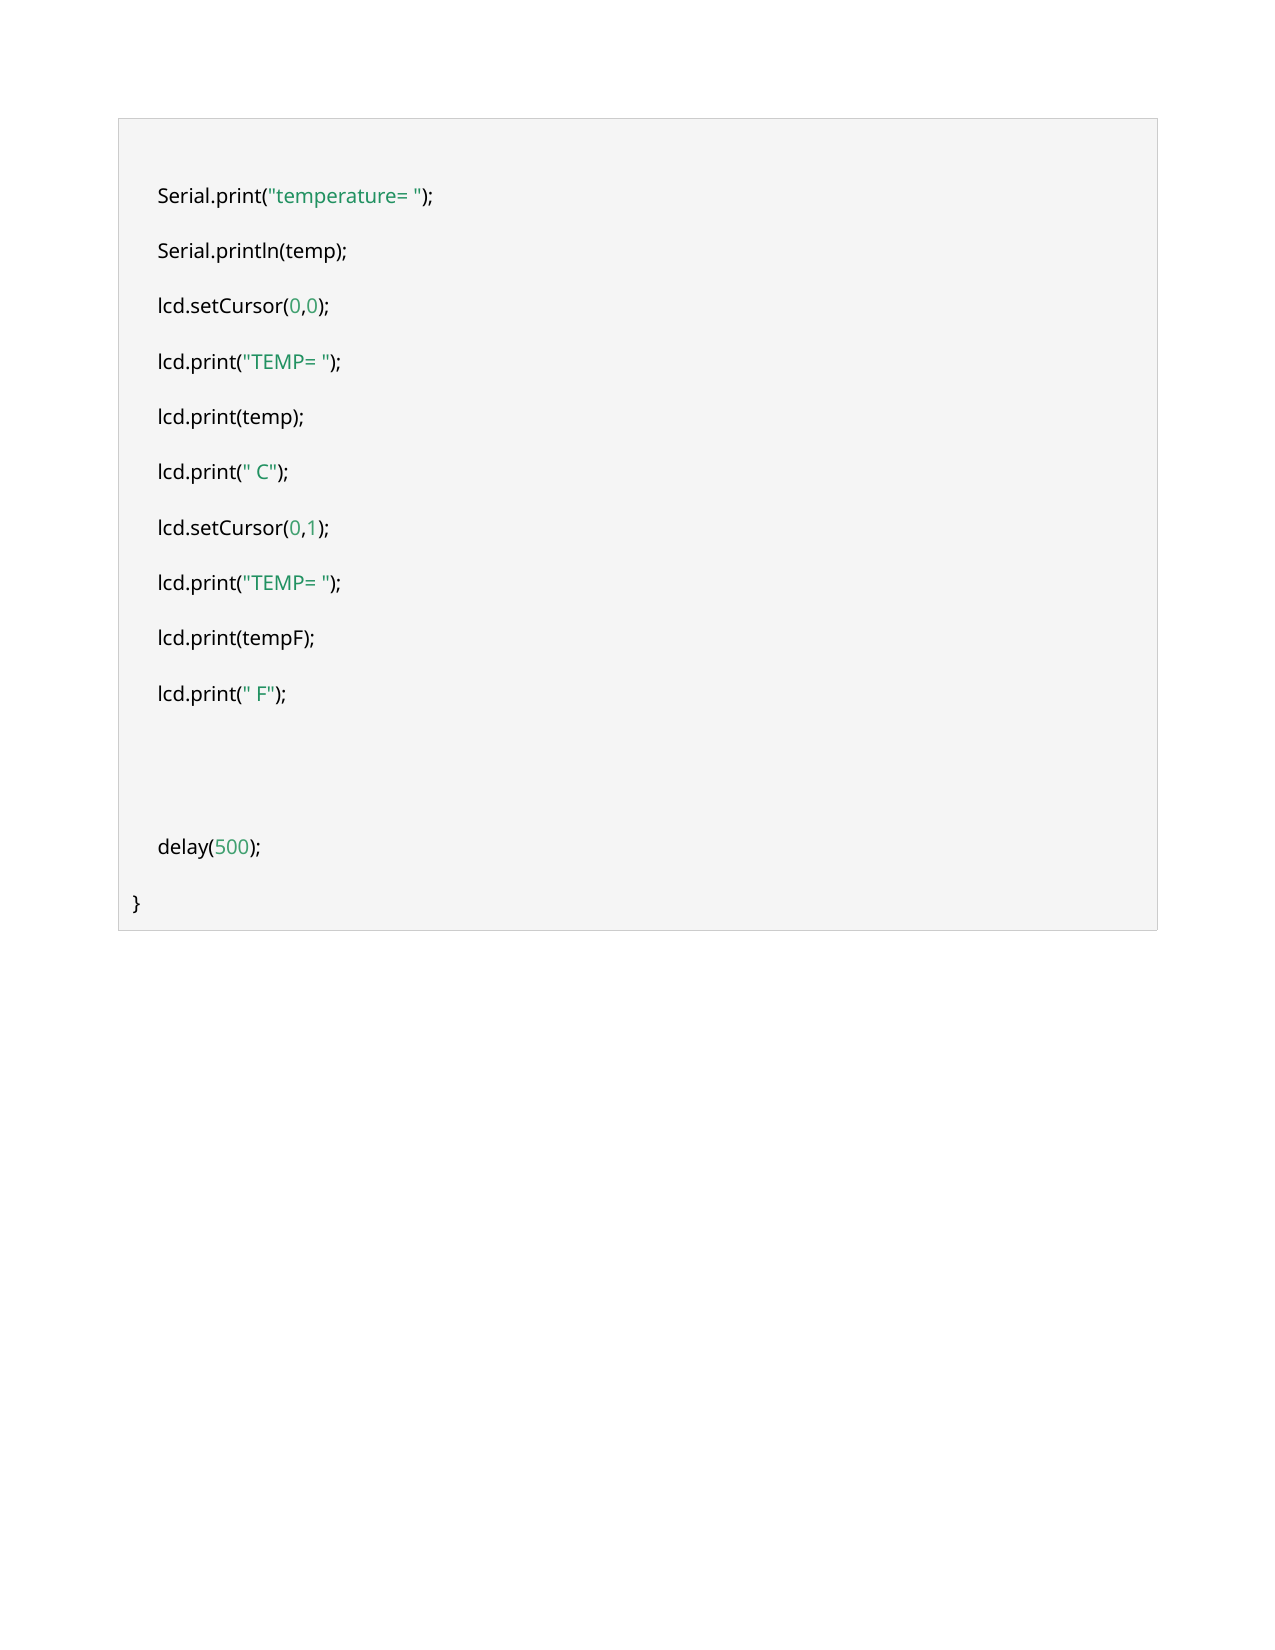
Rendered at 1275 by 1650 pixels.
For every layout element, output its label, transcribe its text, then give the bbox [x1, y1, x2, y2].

text Serial.println(temp); [119, 223, 1157, 265]
text lcd.setCursor(0,0); [119, 278, 1157, 320]
text delay(500); [119, 819, 1157, 861]
text lcd.print(" F"); [119, 665, 1157, 707]
text } [119, 874, 1157, 930]
text lcd.print(temp); [119, 388, 1157, 431]
text lcd.setCursor(0,1); [119, 499, 1157, 541]
text lcd.print("TEMP= "); [119, 333, 1157, 375]
text Serial.print("temperature= "); [119, 167, 1157, 209]
text lcd.print("TEMP= "); [119, 554, 1157, 597]
text lcd.print(" C"); [119, 444, 1157, 486]
text lcd.print(tempF); [119, 610, 1157, 652]
